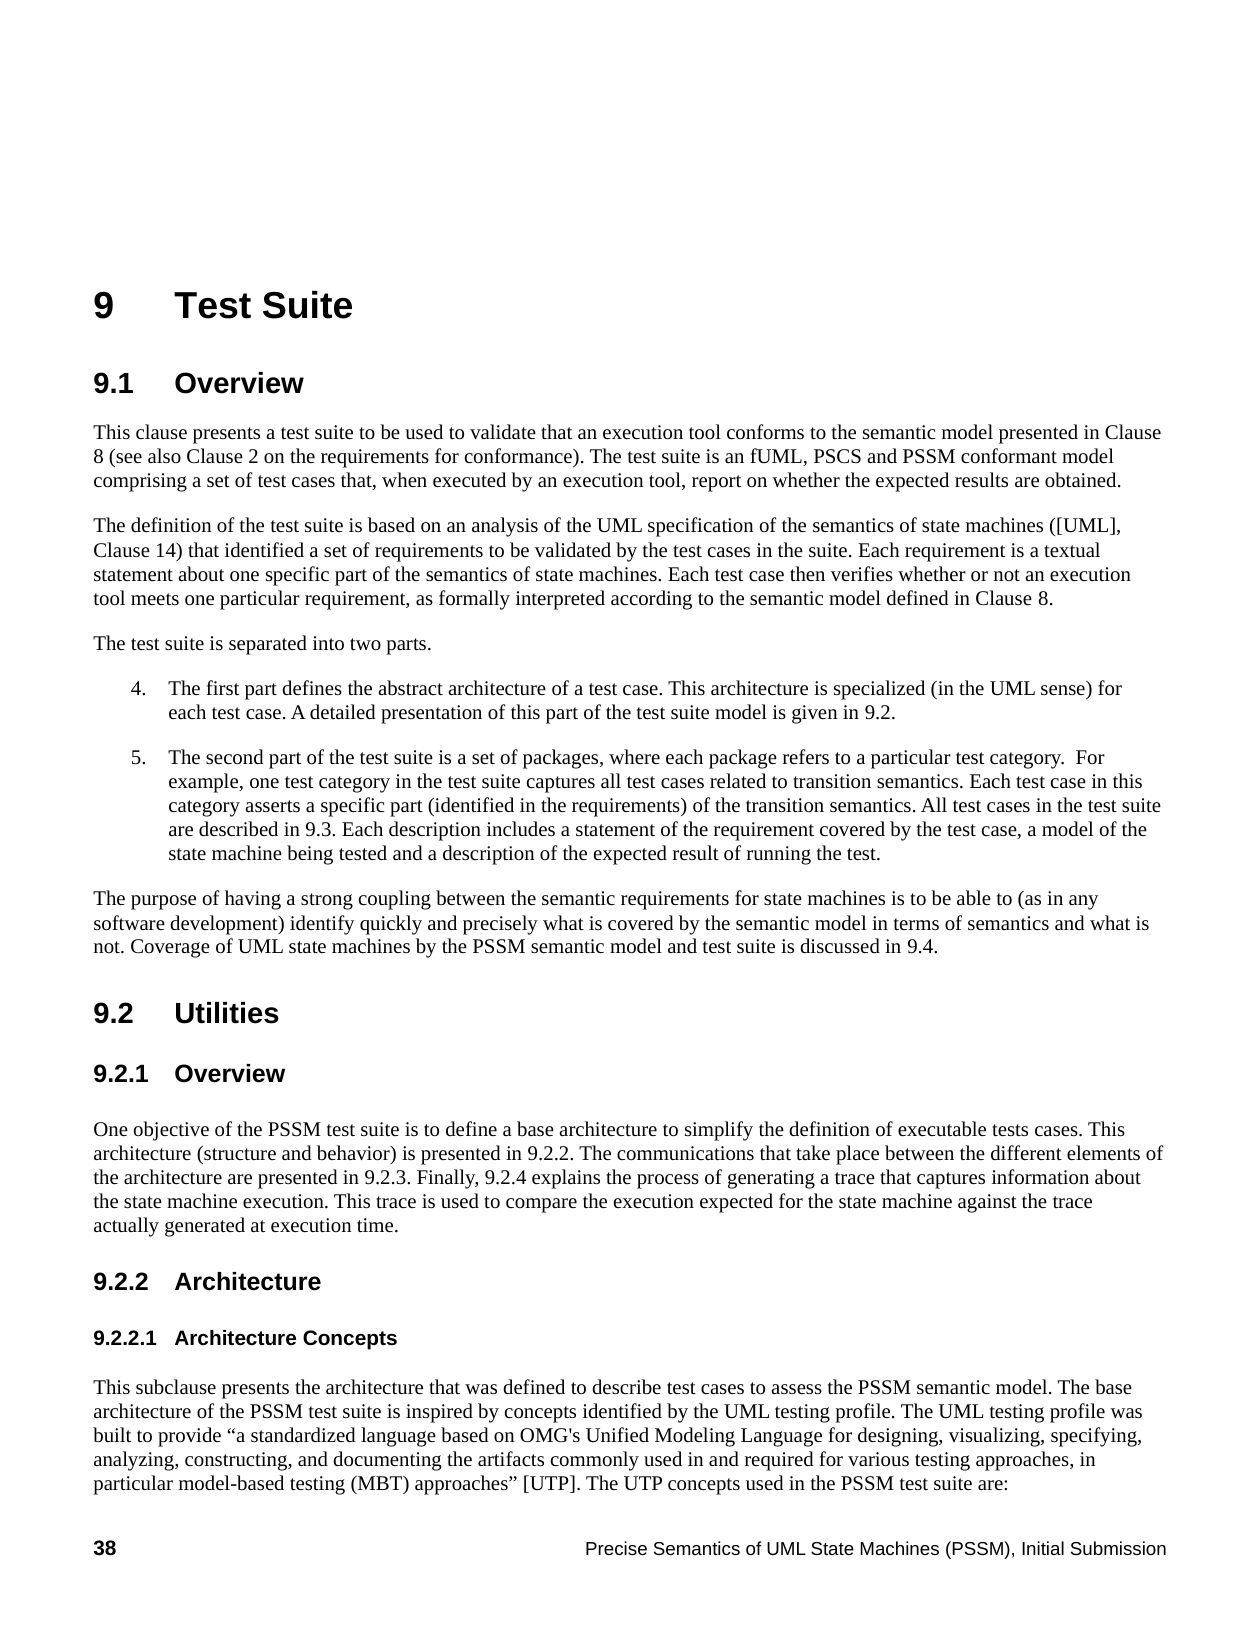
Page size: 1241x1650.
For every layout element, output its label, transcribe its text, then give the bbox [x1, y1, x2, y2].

subtitle Utilities [93, 994, 1164, 1029]
subtitle Overview [93, 364, 1164, 399]
list The second part of the test suite is a set of packages, where each package refers to a particular test category. For example, one test category in the test suite captures all test cases related to transition semantics. Each test case in this category asserts a specific part (identified in the requirements) of the transition semantics. All test cases in the test suite are described in 9.3. Each description includes a statement of the requirement covered by the test case, a model of the state machine being tested and a description of the expected result of running the test. [131, 745, 1164, 865]
text One objective of the PSSM test suite is to define a base architecture to simplify the definition of executable tests cases. This architecture (structure and behavior) is presented in 9.2.2. The communications that take place between the different elements of the architecture are presented in 9.2.3. Finally, 9.2.4 explains the process of generating a trace that captures information about the state machine execution. This trace is used to compare the execution expected for the state machine against the trace actually generated at execution time. [93, 1117, 1164, 1237]
list The first part defines the abstract architecture of a test case. This architecture is specialized (in the UML sense) for each test case. A detailed presentation of this part of the test suite model is given in 9.2. [131, 676, 1164, 724]
subtitle Architecture Concepts [93, 1325, 1164, 1350]
text The test suite is separated into two parts. [93, 631, 1164, 655]
text This subclause presents the architecture that was defined to describe test cases to assess the PSSM semantic model. The base architecture of the PSSM test suite is inspired by concepts identified by the UML testing profile. The UML testing profile was built to provide “a standardized language based on OMG's Unified Modeling Language for designing, visualizing, specifying, analyzing, constructing, and documenting the artifacts commonly used in and required for various testing approaches, in particular model-based testing (MBT) approaches” [UTP]. The UTP concepts used in the PSSM test suite are: [93, 1375, 1164, 1495]
subtitle Overview [93, 1058, 1164, 1088]
subtitle Architecture [93, 1266, 1164, 1296]
text This clause presents a test suite to be used to validate that an execution tool conforms to the semantic model presented in Clause 8 (see also Clause 2 on the requirements for conformance). The test suite is an fUML, PSCS and PSSM conformant model comprising a set of test cases that, when executed by an execution tool, report on whether the expected results are obtained. [93, 420, 1164, 492]
text The definition of the test suite is based on an analysis of the UML specification of the semantics of state machines ([UML], Clause 14) that identified a set of requirements to be validated by the test cases in the suite. Each requirement is a textual statement about one specific part of the semantics of state machines. Each test case then verifies whether or not an execution tool meets one particular requirement, as formally interpreted according to the semantic model defined in Clause 8. [93, 513, 1164, 610]
subtitle Test Suite [93, 283, 1164, 326]
text The purpose of having a strong coupling between the semantic requirements for state machines is to be able to (as in any software development) identify quickly and precisely what is covered by the semantic model in terms of semantics and what is not. Coverage of UML state machines by the PSSM semantic model and test suite is discussed in 9.4. [93, 886, 1164, 958]
